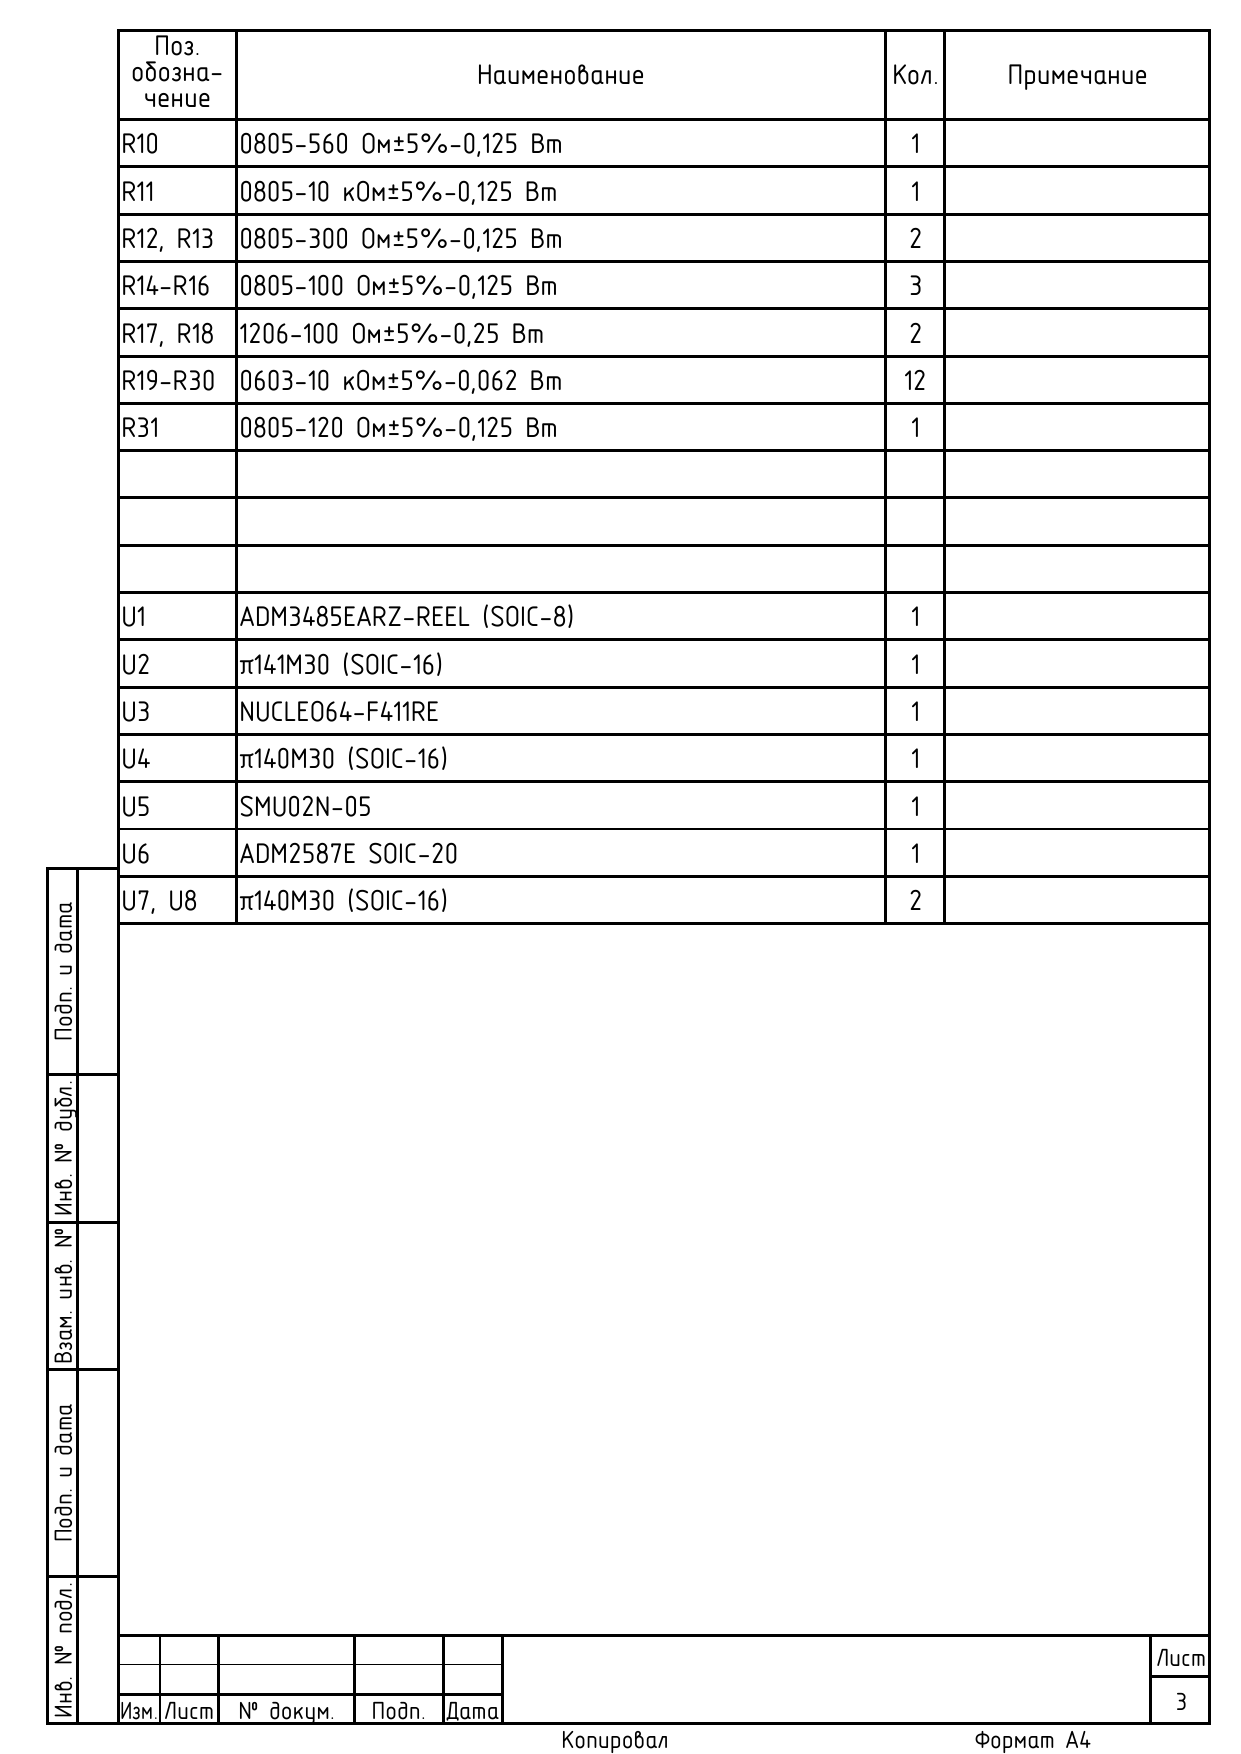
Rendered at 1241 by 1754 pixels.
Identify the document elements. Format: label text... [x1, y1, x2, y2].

table_cell 0603-10 кОм±5%-0,062 Вт [238, 358, 884, 402]
table_cell [946, 216, 1211, 260]
table_cell [887, 499, 943, 544]
table_cell NUCLEO64-F411RE [238, 689, 884, 733]
table_cell [946, 358, 1211, 402]
table_header Поз. обозна- чение [118, 30, 235, 118]
table_cell R17, R18 [118, 310, 235, 354]
table_cell 0805-120 Ом±5%-0,125 Вт [238, 405, 884, 449]
table_cell [118, 547, 235, 591]
table_cell U3 [118, 689, 235, 733]
table_cell 1 [887, 121, 943, 165]
table_cell R12, R13 [118, 216, 235, 260]
table_cell 0805-300 Ом±5%-0,125 Вт [238, 216, 884, 260]
table_cell [118, 452, 235, 496]
table_cell 2 [887, 878, 943, 922]
table_cell R31 [118, 405, 235, 449]
table_cell [946, 310, 1211, 354]
table_cell 2 [887, 310, 943, 354]
table_cell 1 [887, 168, 943, 213]
table_cell R14-R16 [118, 263, 235, 307]
table_cell [946, 452, 1211, 496]
table_header Кол. [887, 30, 943, 118]
table_cell R11 [118, 168, 235, 213]
table_cell [887, 452, 943, 496]
table_cell 1 [887, 783, 943, 827]
table_cell [118, 499, 235, 544]
table_cell π141M30 (SOIC-16) [238, 641, 884, 686]
table_cell [238, 499, 884, 544]
table_cell [238, 452, 884, 496]
table_cell π140M30 (SOIC-16) [238, 736, 884, 780]
table_cell 12 [887, 358, 943, 402]
table_cell [946, 499, 1211, 544]
table_cell 1 [887, 594, 943, 638]
table_cell 1 [887, 641, 943, 686]
table_cell [946, 168, 1211, 213]
table_cell [946, 689, 1211, 733]
table_cell [238, 547, 884, 591]
table_cell 1 [887, 405, 943, 449]
table_cell U6 [118, 830, 235, 875]
table_cell [946, 594, 1211, 638]
table_header Наименование [238, 30, 884, 118]
table_cell [946, 783, 1211, 827]
table_cell 3 [887, 263, 943, 307]
table_cell 1 [887, 736, 943, 780]
table_cell [946, 641, 1211, 686]
table_header Примечание [946, 30, 1211, 118]
table_cell π140M30 (SOIC-16) [238, 878, 884, 922]
table_cell R10 [118, 121, 235, 165]
table_cell 0805-560 Ом±5%-0,125 Вт [238, 121, 884, 165]
table_cell [946, 547, 1211, 591]
table_cell 2 [887, 216, 943, 260]
table_cell ADM2587E SOIC-20 [238, 830, 884, 875]
table_cell [946, 878, 1211, 922]
table_cell R19-R30 [118, 358, 235, 402]
table_cell [946, 405, 1211, 449]
table_cell 1206-100 Ом±5%-0,25 Вт [238, 310, 884, 354]
table_cell 1 [887, 830, 943, 875]
table_cell U4 [118, 736, 235, 780]
table_cell [946, 121, 1211, 165]
table_cell SMU02N-05 [238, 783, 884, 827]
table_cell 0805-10 кОм±5%-0,125 Вт [238, 168, 884, 213]
table_cell U7, U8 [119, 878, 235, 922]
table_cell U1 [118, 594, 235, 638]
table_cell [946, 263, 1211, 307]
table_cell U5 [118, 783, 235, 827]
table_cell 0805-100 Ом±5%-0,125 Вт [238, 263, 884, 307]
table_cell [887, 547, 943, 591]
table_cell U2 [118, 641, 235, 686]
table_cell 1 [887, 689, 943, 733]
table_cell [946, 736, 1211, 780]
table_cell ADM3485EARZ-REEL (SOIC-8) [238, 594, 884, 638]
table_cell [946, 830, 1211, 875]
